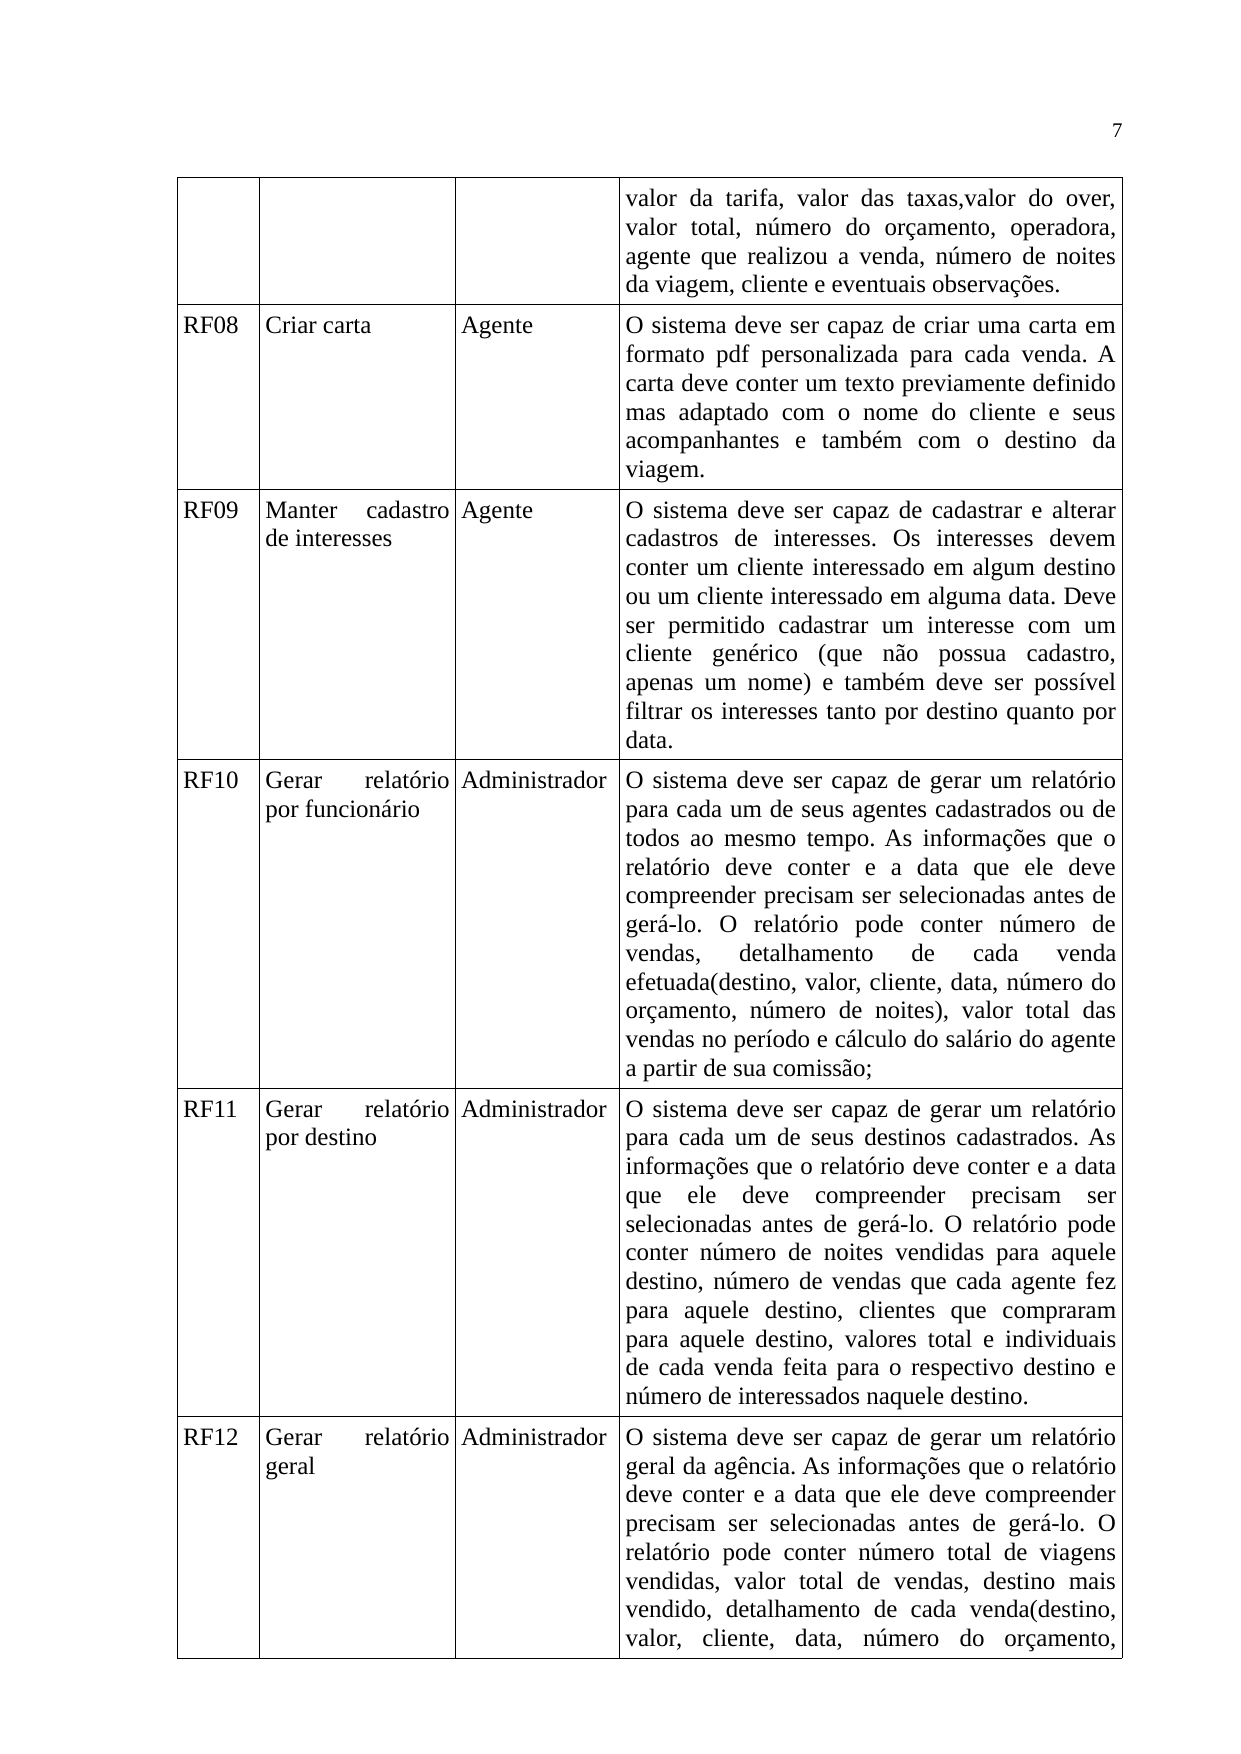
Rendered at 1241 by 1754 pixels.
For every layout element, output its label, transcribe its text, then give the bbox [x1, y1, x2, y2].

table_cell O sistema deve ser capaz de gerar um relatório geral da agência. As informações que o relatório deve conter e a data que ele deve compreender precisam ser selecionadas antes de gerá-lo. O relatório pode conter número total de viagens vendidas, valor total de vendas, destino mais vendido, detalhamento de cada venda(destino, valor, cliente, data, número do orçamento, [620, 1417, 1122, 1658]
table_cell RF09 [178, 490, 259, 759]
table_cell Administrador [456, 1417, 619, 1658]
table_cell Gerar relatório por funcionário [260, 760, 455, 1087]
table_cell Gerar relatório geral [260, 1417, 455, 1658]
table_cell Agente [456, 305, 619, 488]
table_cell O sistema deve ser capaz de gerar um relatório para cada um de seus agentes cadastrados ou de todos ao mesmo tempo. As informações que o relatório deve conter e a data que ele deve compreender precisam ser selecionadas antes de gerá-lo. O relatório pode conter número de vendas, detalhamento de cada venda efetuada(destino, valor, cliente, data, número do orçamento, número de noites), valor total das vendas no período e cálculo do salário do agente a partir de sua comissão; [620, 760, 1122, 1087]
table_cell O sistema deve ser capaz de gerar um relatório para cada um de seus destinos cadastrados. As informações que o relatório deve conter e a data que ele deve compreender precisam ser selecionadas antes de gerá-lo. O relatório pode conter número de noites vendidas para aquele destino, número de vendas que cada agente fez para aquele destino, clientes que compraram para aquele destino, valores total e individuais de cada venda feita para o respectivo destino e número de interessados naquele destino. [620, 1089, 1122, 1416]
table_cell Administrador [456, 760, 619, 1087]
table_cell RF12 [178, 1417, 259, 1658]
table_cell [456, 178, 619, 304]
table_cell RF11 [178, 1089, 259, 1416]
table_cell Administrador [456, 1089, 619, 1416]
table_cell Criar carta [260, 305, 455, 488]
table_cell RF10 [178, 760, 259, 1087]
table_cell Agente [456, 490, 619, 759]
table_cell valor da tarifa, valor das taxas,valor do over, valor total, número do orçamento, operadora, agente que realizou a venda, número de noites da viagem, cliente e eventuais observações. [620, 178, 1122, 304]
table_cell RF08 [178, 305, 259, 488]
table_cell Gerar relatório por destino [260, 1089, 455, 1416]
table_cell Manter cadastro de interesses [260, 490, 455, 759]
table_cell [260, 178, 455, 304]
table_cell O sistema deve ser capaz de criar uma carta em formato pdf personalizada para cada venda. A carta deve conter um texto previamente definido mas adaptado com o nome do cliente e seus acompanhantes e também com o destino da viagem. [620, 305, 1122, 488]
table_cell O sistema deve ser capaz de cadastrar e alterar cadastros de interesses. Os interesses devem conter um cliente interessado em algum destino ou um cliente interessado em alguma data. Deve ser permitido cadastrar um interesse com um cliente genérico (que não possua cadastro, apenas um nome) e também deve ser possível filtrar os interesses tanto por destino quanto por data. [620, 490, 1122, 759]
table_cell [178, 178, 259, 304]
